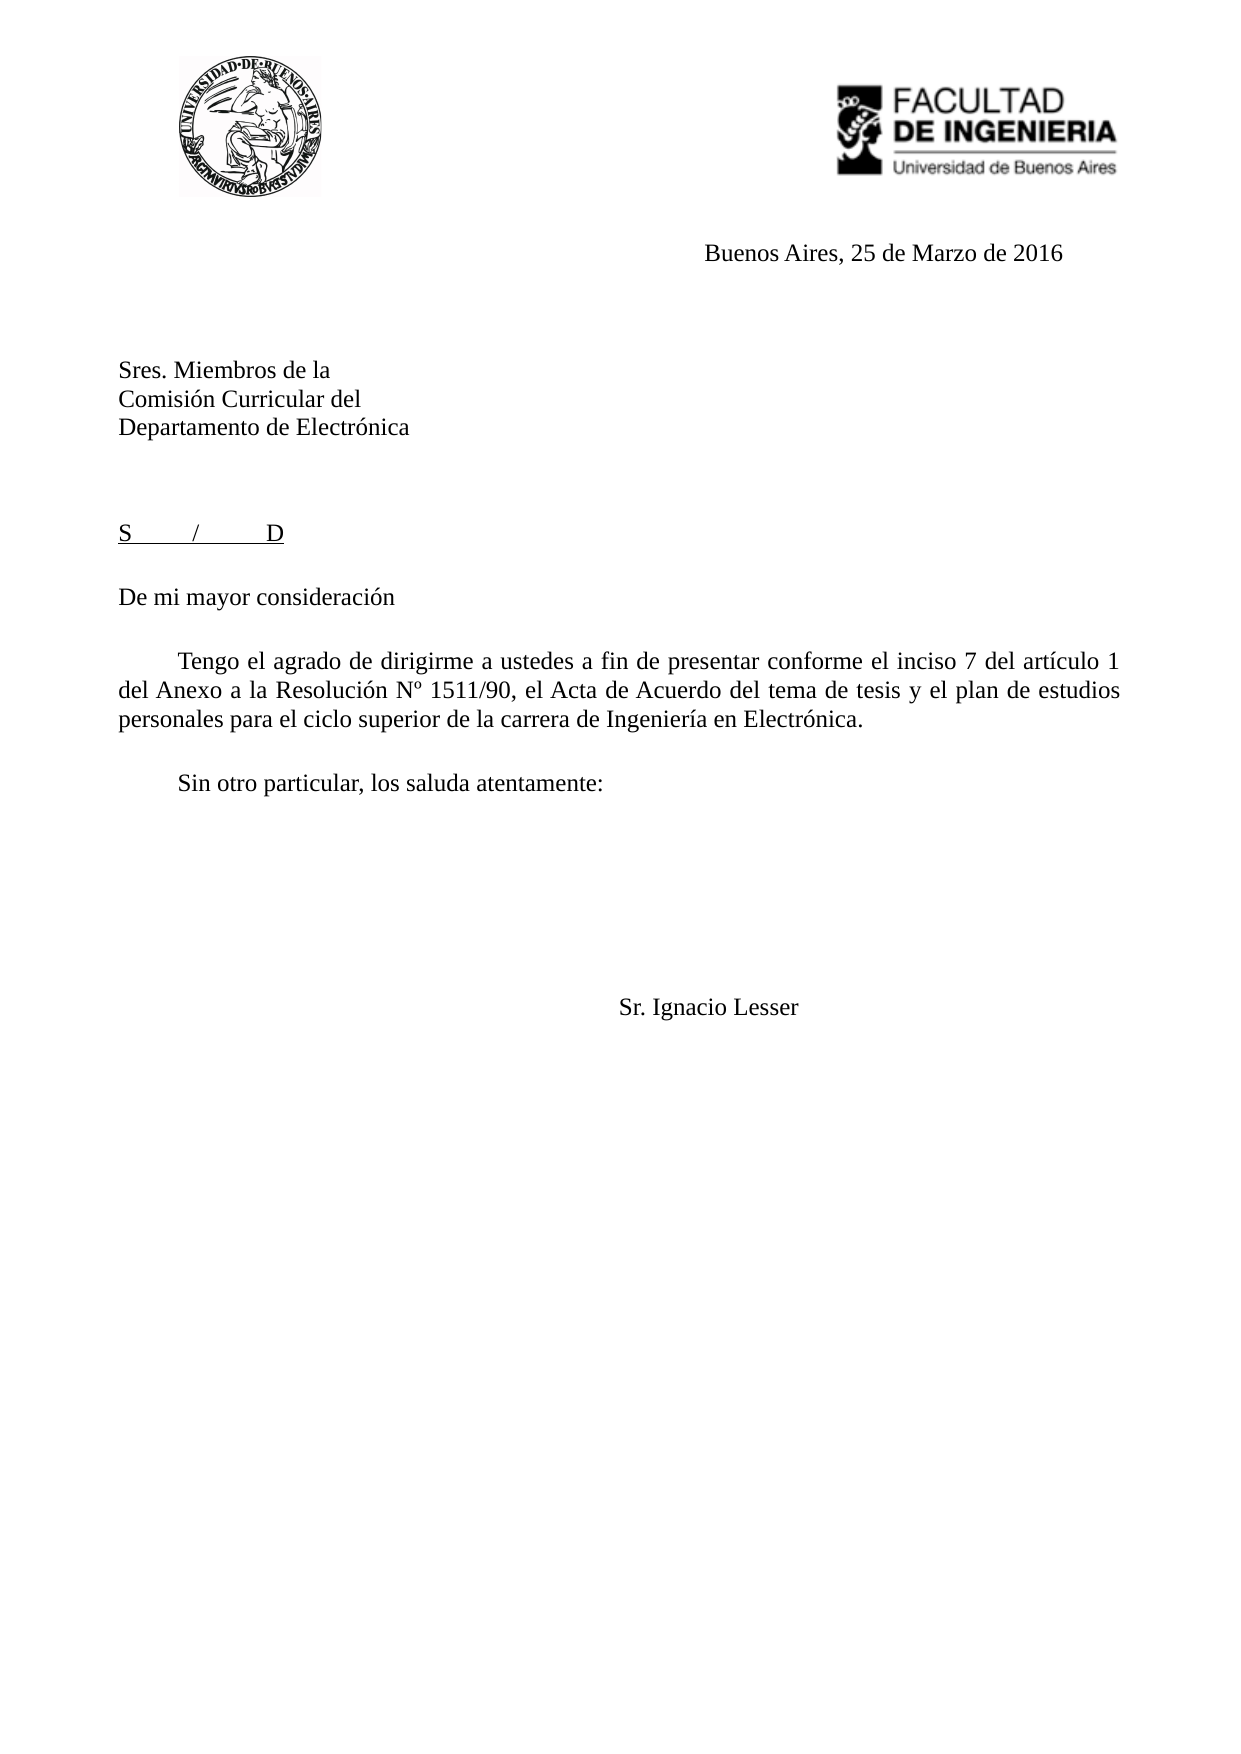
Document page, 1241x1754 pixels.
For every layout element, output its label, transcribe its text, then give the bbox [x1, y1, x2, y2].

text Buenos Aires, 25 de Marzo de 2016 [118, 201, 1063, 266]
text S / D [118, 518, 1122, 547]
picture [179, 56, 322, 197]
picture [836, 81, 1122, 179]
text Sin otro particular, los saluda atentamente: [118, 768, 1122, 797]
text Sr. Ignacio Lesser [118, 992, 1122, 1020]
text De mi mayor consideración [118, 582, 1122, 611]
text Sres. Miembros de la Comisión Curricular del Departamento de Electrónica [118, 355, 1122, 441]
text Tengo el agrado de dirigirme a ustedes a fin de presentar conforme el inciso 7 del artículo 1 del Anexo a la Resolución Nº 1511/90, el Acta de Acuerdo del tema de tesis y el plan de estudios personales para el ciclo superior de la carrera de Ingeniería en Electrónica. [118, 646, 1122, 732]
